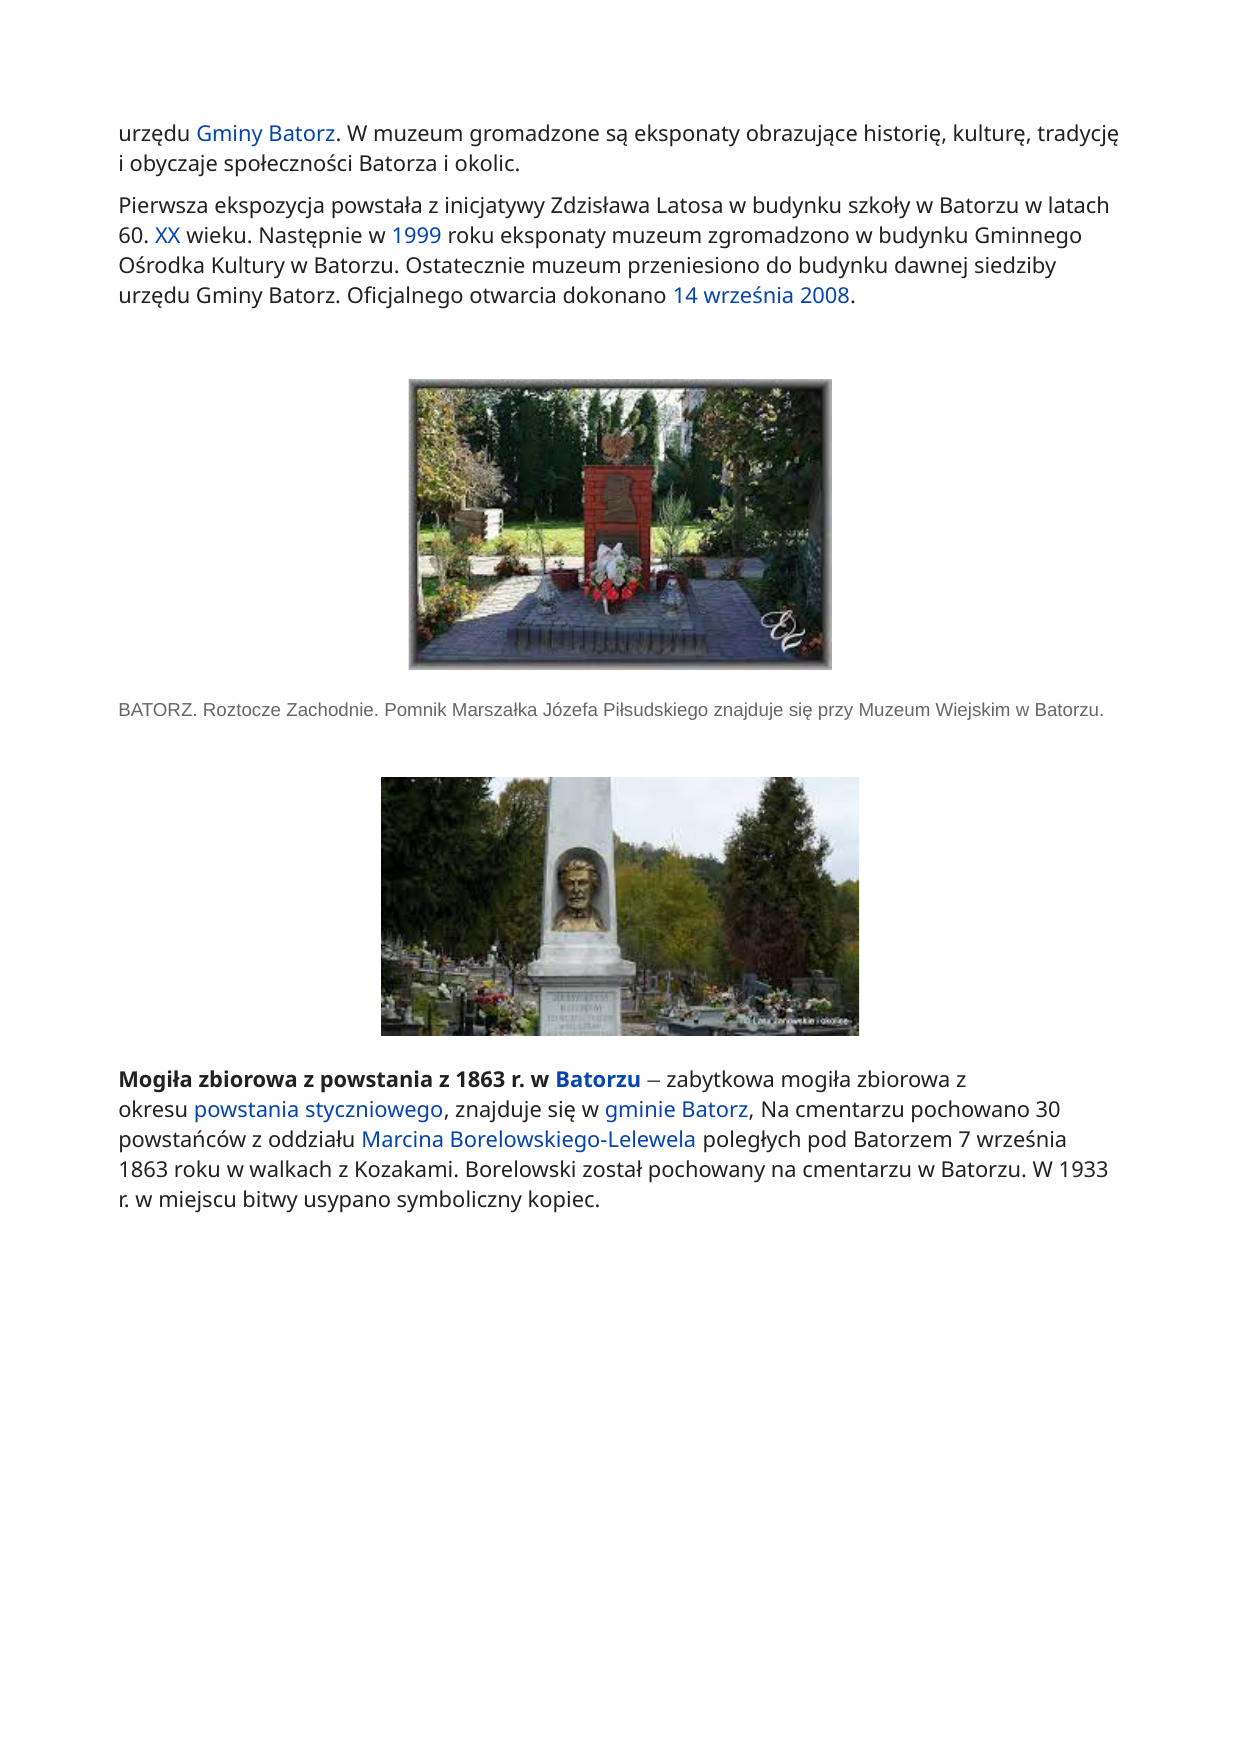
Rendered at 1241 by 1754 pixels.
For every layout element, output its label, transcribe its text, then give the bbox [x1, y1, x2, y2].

text Pierwsza ekspozycja powstała z inicjatywy Zdzisława Latosa w budynku szkoły w Batorzu w latach 60. XX wieku. Następnie w 1999 roku eksponaty muzeum zgromadzono w budynku Gminnego Ośrodka Kultury w Batorzu. Ostatecznie muzeum przeniesiono do budynku dawnej siedziby urzędu Gminy Batorz. Oficjalnego otwarcia dokonano 14 września 2008. [118, 190, 1122, 309]
text Mogiła zbiorowa z powstania z 1863 r. w Batorzu – zabytkowa mogiła zbiorowa z okresu powstania styczniowego, znajduje się w gminie Batorz, Na cmentarzu pochowano 30 powstańców z oddziału Marcina Borelowskiego-Lelewela poległych pod Batorzem 7 września 1863 roku w walkach z Kozakami. Borelowski został pochowany na cmentarzu w Batorzu. W 1933 r. w miejscu bitwy usypano symboliczny kopiec. [118, 1064, 1122, 1213]
picture [381, 777, 860, 1036]
picture [408, 379, 832, 670]
text BATORZ. Roztocze Zachodnie. Pomnik Marszałka Józefa Piłsudskiego znajduje się przy Muzeum Wiejskim w Batorzu. [118, 699, 1122, 749]
text urzędu Gminy Batorz. W muzeum gromadzone są eksponaty obrazujące historię, kulturę, tradycję i obyczaje społeczności Batorza i okolic. [118, 118, 1122, 178]
